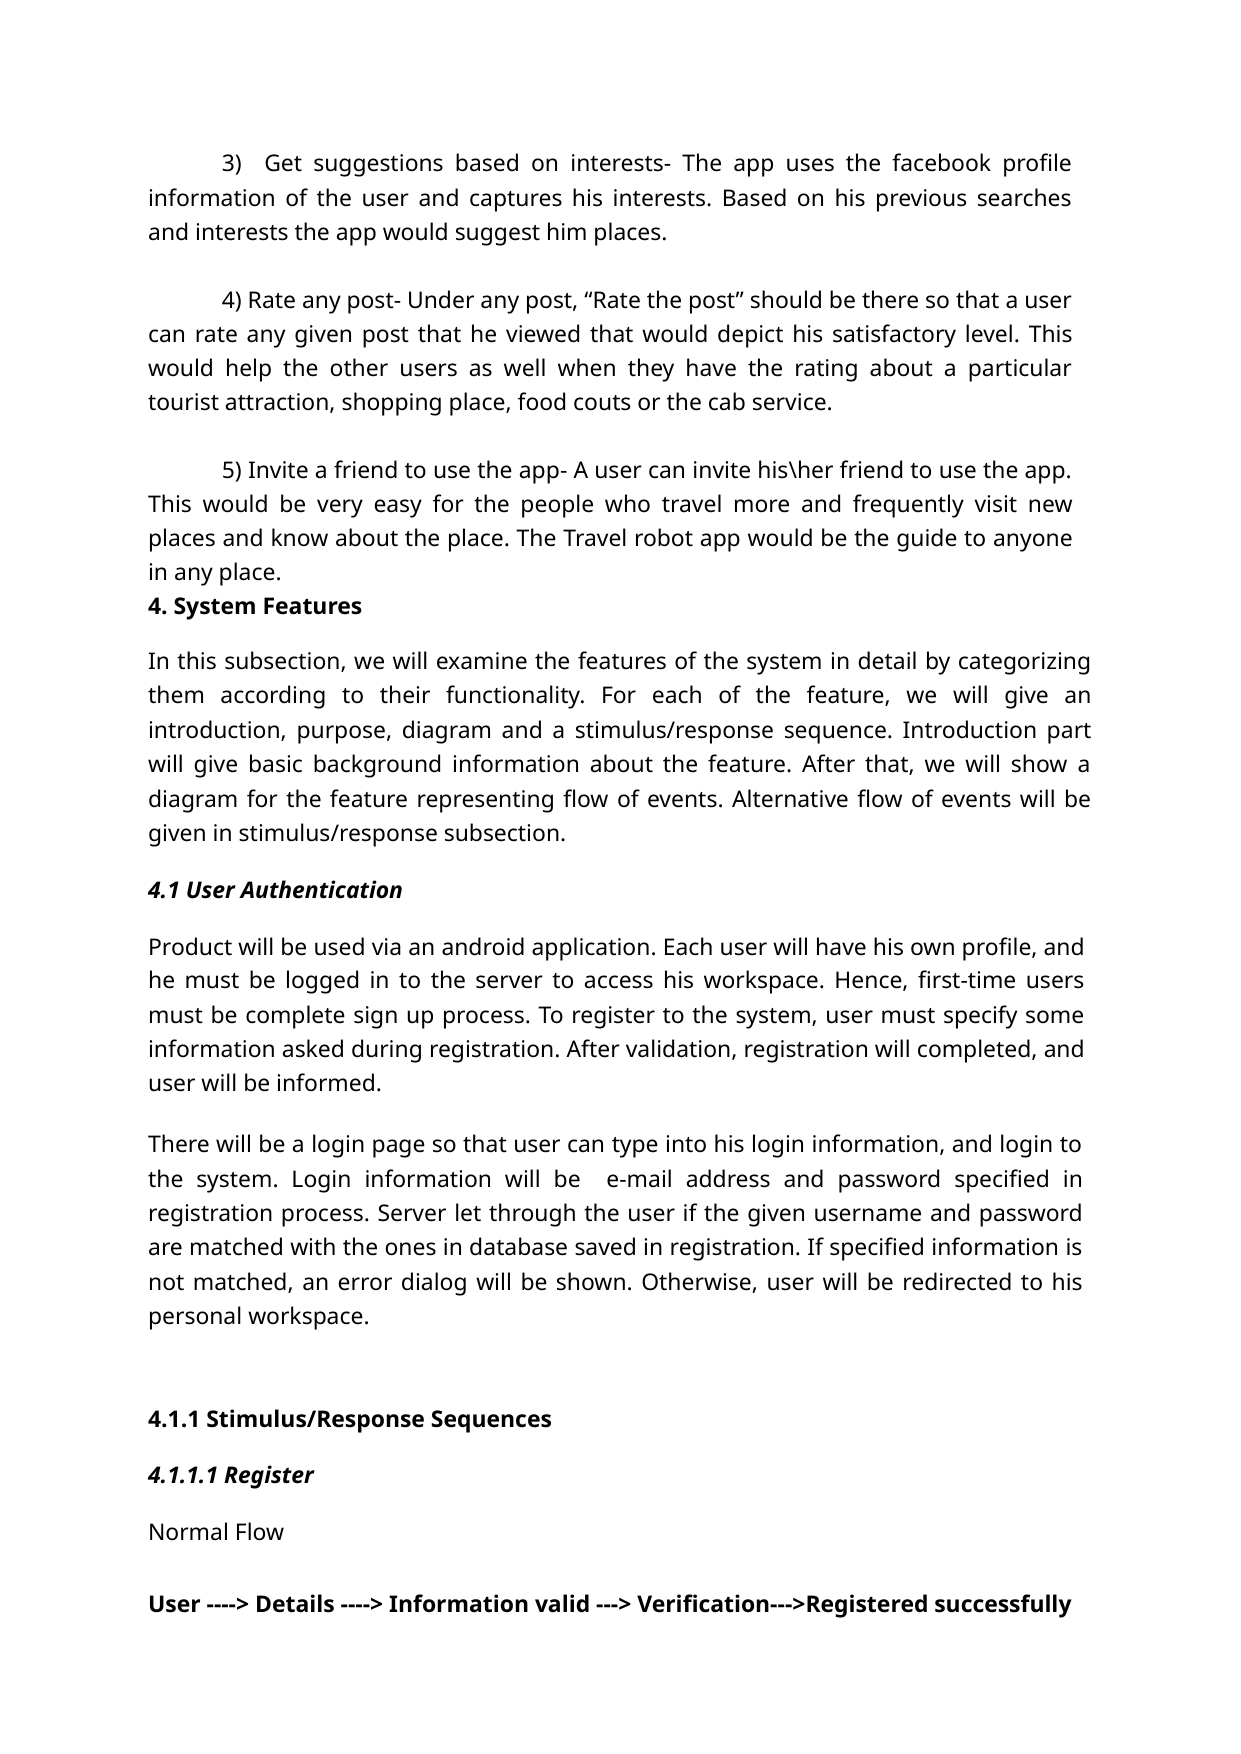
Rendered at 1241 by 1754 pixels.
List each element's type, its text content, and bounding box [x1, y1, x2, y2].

text 4.1.1 Stimulus/Response Sequences [148, 1403, 1092, 1434]
text 3) Get suggestions based on interests- The app uses the facebook profile information of the user and captures his interests. Based on his previous searches and interests the app would suggest him places. [148, 147, 1073, 247]
text 4) Rate any post- Under any post, “Rate the post” should be there so that a user can rate any given post that he viewed that would depict his satisfactory level. This would help the other users as well when they have the rating about a particular tourist attraction, shopping place, food couts or the cab service. [148, 284, 1073, 417]
text Normal Flow [148, 1511, 1092, 1547]
text User ----> Details ----> Information valid ---> Verification--->Registered successfully [148, 1584, 1092, 1620]
text 4. System Features [148, 590, 1073, 621]
text 5) Invite a friend to use the app- A user can invite his\her friend to use the app. This would be very easy for the people who travel more and frequently visit new places and know about the place. The Travel robot app would be the guide to anyone in any place. [148, 454, 1073, 587]
text In this subsection, we will examine the features of the system in detail by categorizing them according to their functionality. For each of the feature, we will give an introduction, purpose, diagram and a stimulus/response sequence. Introduction part will give basic background information about the feature. After that, we will show a diagram for the feature representing flow of events. Alternative flow of events will be given in stimulus/response subsection. [148, 645, 1092, 848]
text Product will be used via an android application. Each user will have his own profile, and he must be logged in to the server to access his workspace. Hence, first-time users must be complete sign up process. To register to the system, user must specify some information asked during registration. After validation, registration will completed, and user will be informed. [148, 930, 1086, 1098]
text 4.1 User Authentication [148, 874, 1092, 905]
text There will be a login page so that user can type into his login information, and login to the system. Login information will be e-mail address and password specified in registration process. Server let through the user if the given username and password are matched with the ones in database saved in registration. If specified information is not matched, an error dialog will be shown. Otherwise, user will be redirected to his personal workspace. [148, 1128, 1084, 1331]
text 4.1.1.1 Register [148, 1459, 1092, 1490]
